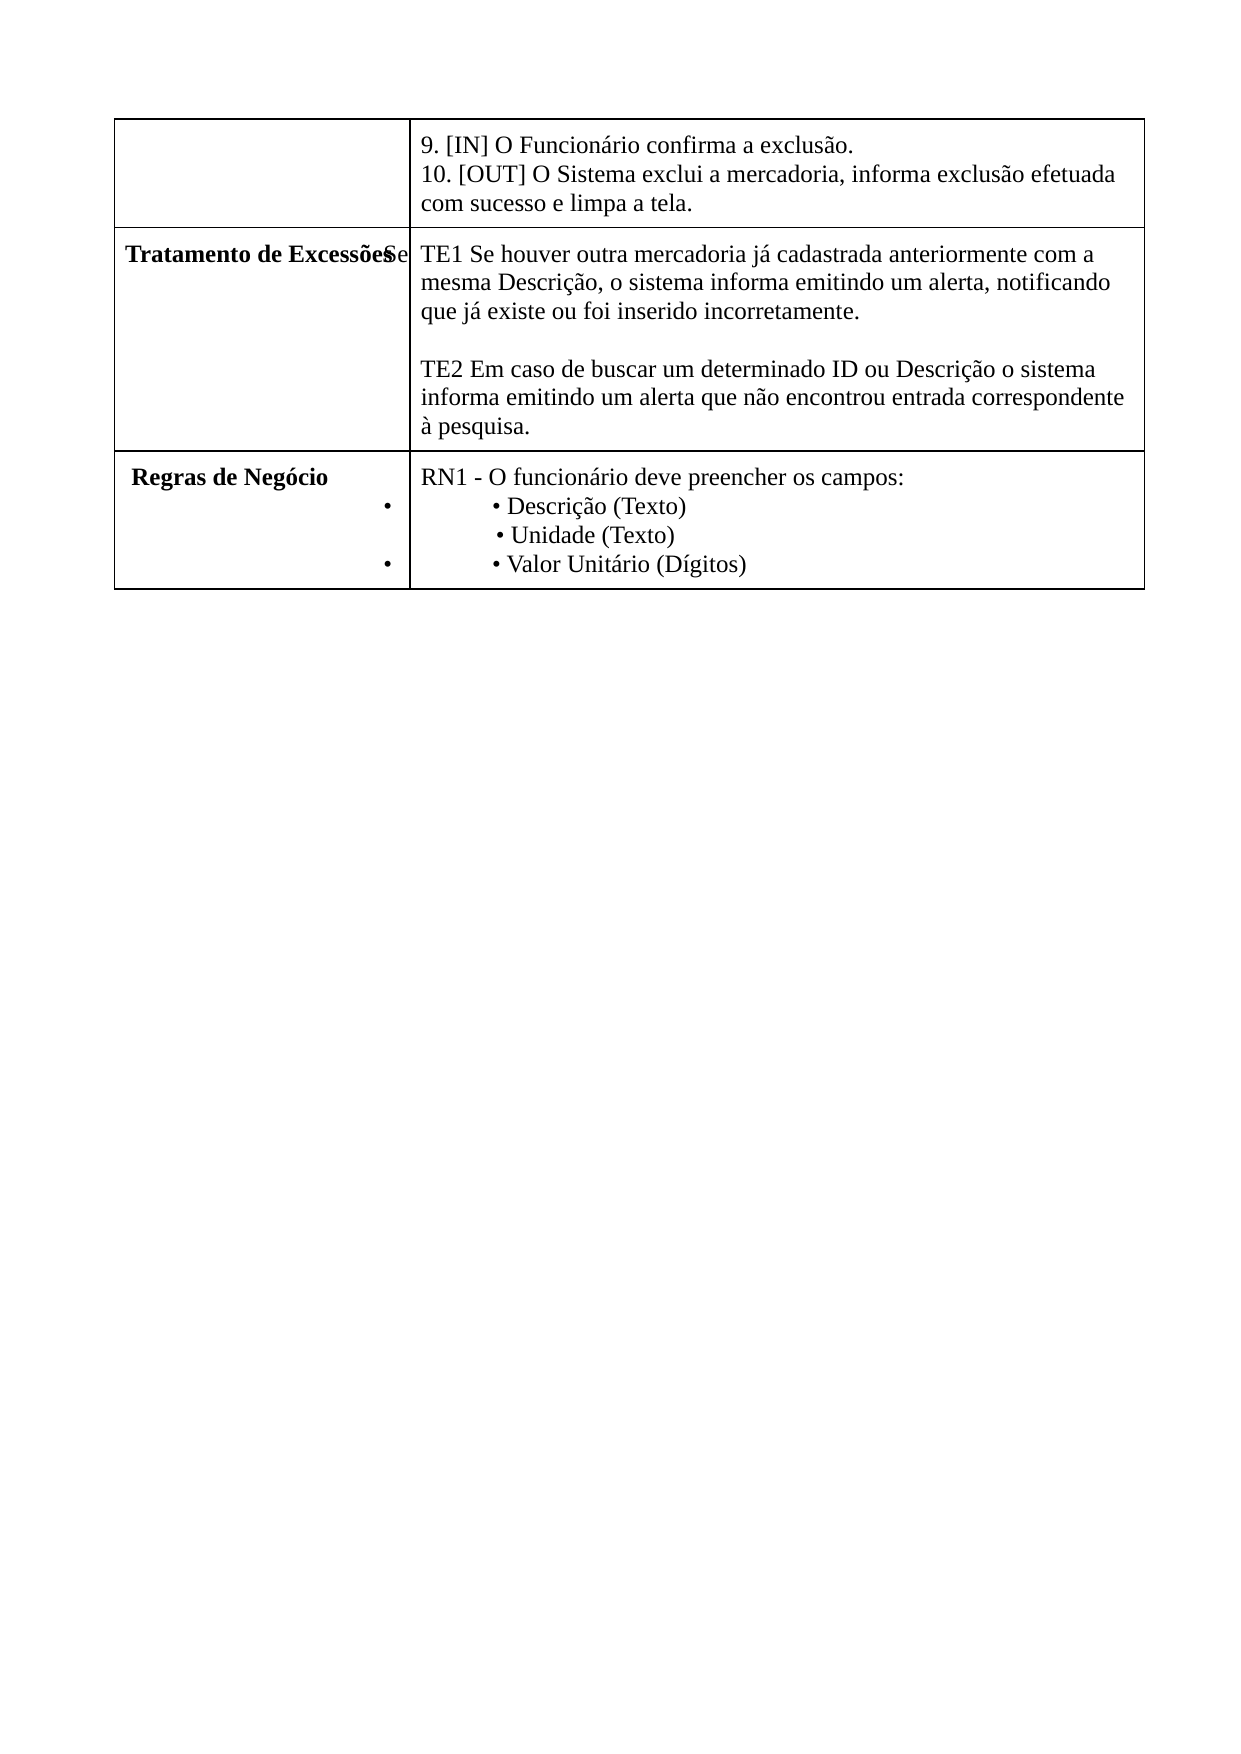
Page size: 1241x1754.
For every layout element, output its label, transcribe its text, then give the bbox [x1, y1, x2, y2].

table_cell [115, 120, 409, 227]
table_cell Tratamento de Excessões [115, 228, 409, 450]
table_cell 9. [IN] O Funcionário confirma a exclusão. 10. [OUT] O Sistema exclui a mercadoria, informa exclusão efetuada com sucesso e limpa a tela. [411, 120, 1144, 227]
table_cell Regras de Negócio [115, 452, 409, 588]
table_cell RN1 - O funcionário deve preencher os campos: • • Descrição (Texto) • Unidade (Texto) • • Valor Unitário (Dígitos) [411, 452, 1144, 588]
table_cell Se TE1 Se houver outra mercadoria já cadastrada anteriormente com a mesma Descrição, o sistema informa emitindo um alerta, notificando que já existe ou foi inserido incorretamente. TE2 Em caso de buscar um determinado ID ou Descrição o sistema informa emitindo um alerta que não encontrou entrada correspondente à pesquisa. [411, 228, 1144, 450]
